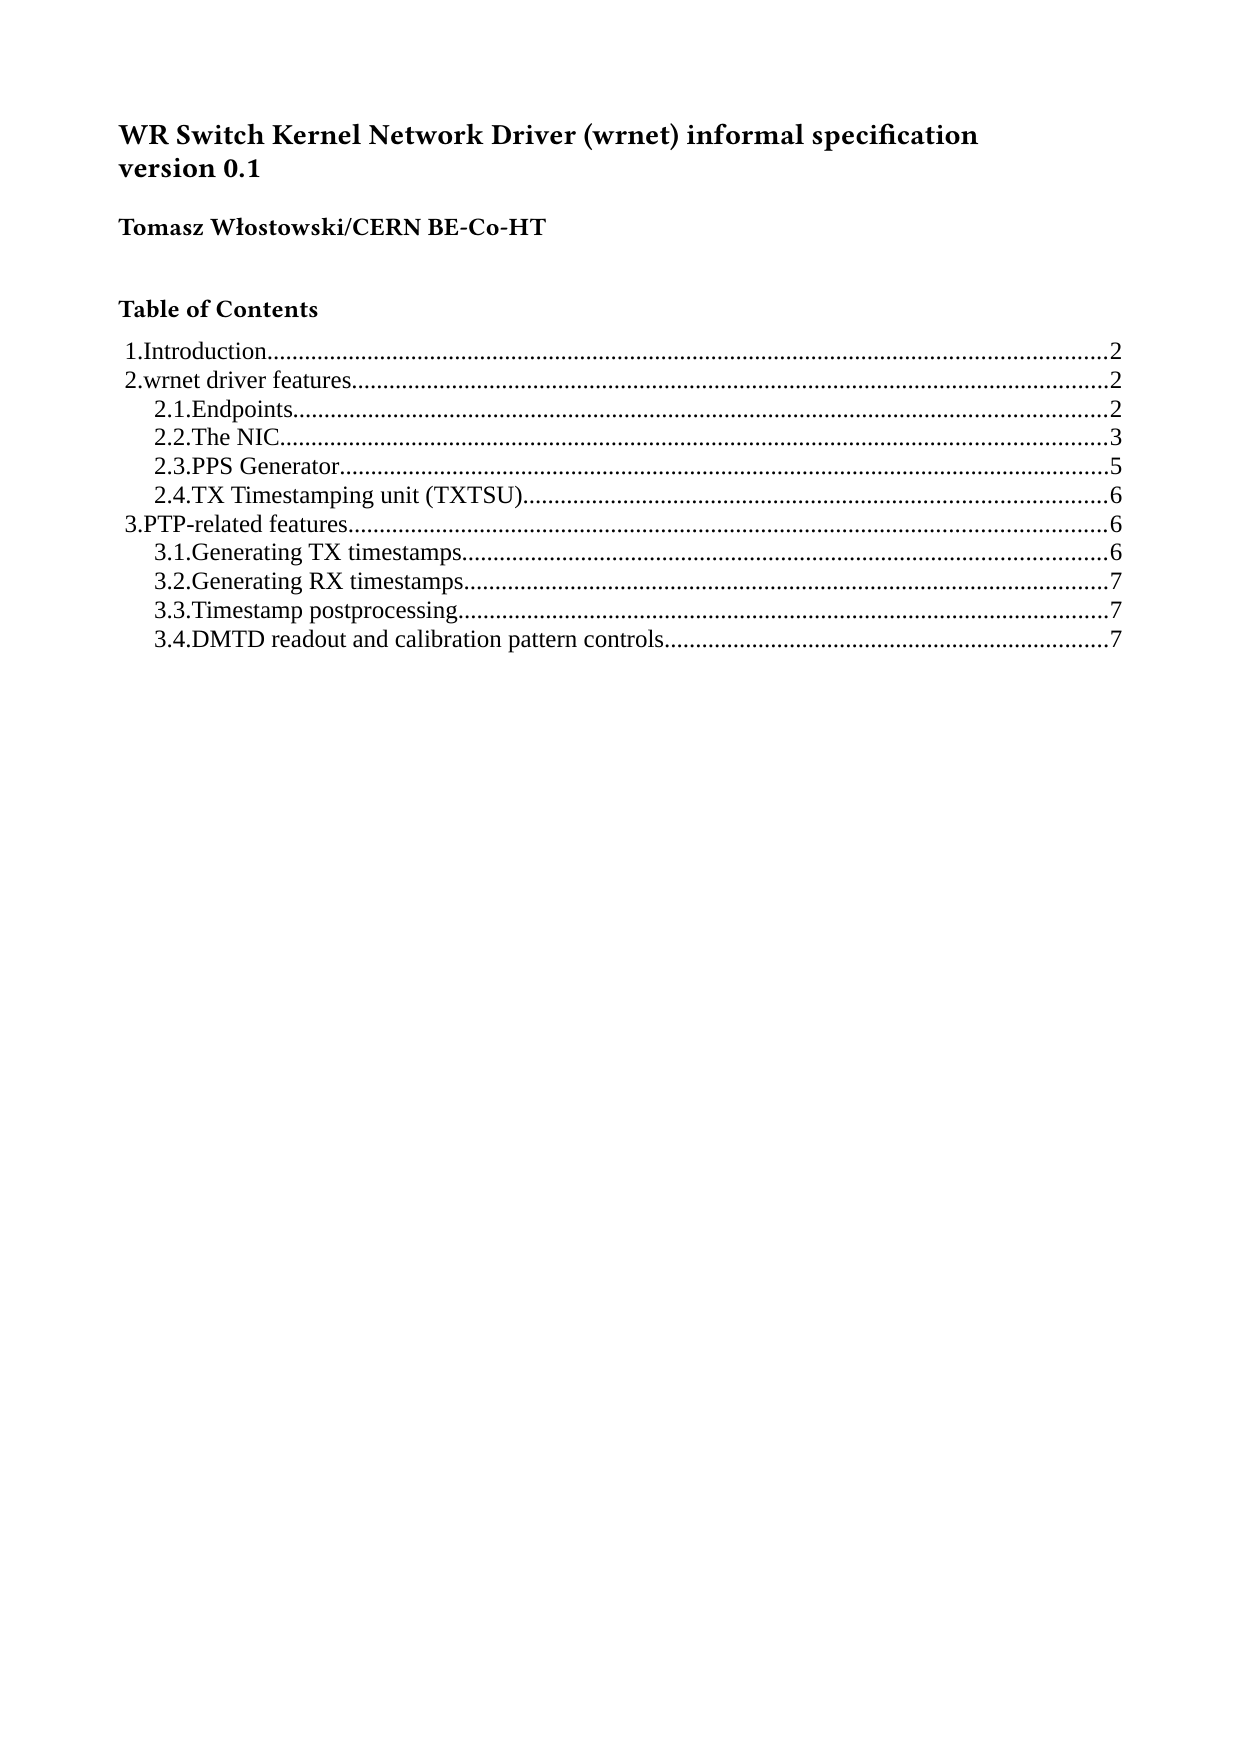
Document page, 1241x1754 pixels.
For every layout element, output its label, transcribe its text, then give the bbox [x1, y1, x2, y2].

text 2.4.TX Timestamping unit (TXTSU) 6 [148, 480, 1122, 509]
text 2.1.Endpoints 2 [148, 394, 1122, 422]
text 2.wrnet driver features 2 [118, 365, 1122, 394]
text 2.2.The NIC 3 [148, 422, 1122, 451]
text 1.Introduction 2 [118, 336, 1122, 365]
text 3.4.DMTD readout and calibration pattern controls 7 [148, 624, 1122, 652]
text 3.2.Generating RX timestamps 7 [148, 566, 1122, 595]
text 3.3.Timestamp postprocessing 7 [148, 595, 1122, 624]
subtitle Table of Contents [118, 295, 1122, 324]
text WR Switch Kernel Network Driver (wrnet) informal specification [118, 118, 1122, 151]
text 3.PTP-related features 6 [118, 509, 1122, 537]
text Tomasz Włostowski/CERN BE-Co-HT [118, 213, 1122, 242]
text 2.3.PPS Generator 5 [148, 451, 1122, 480]
text version 0.1 [118, 151, 1122, 184]
text 3.1.Generating TX timestamps 6 [148, 537, 1122, 566]
